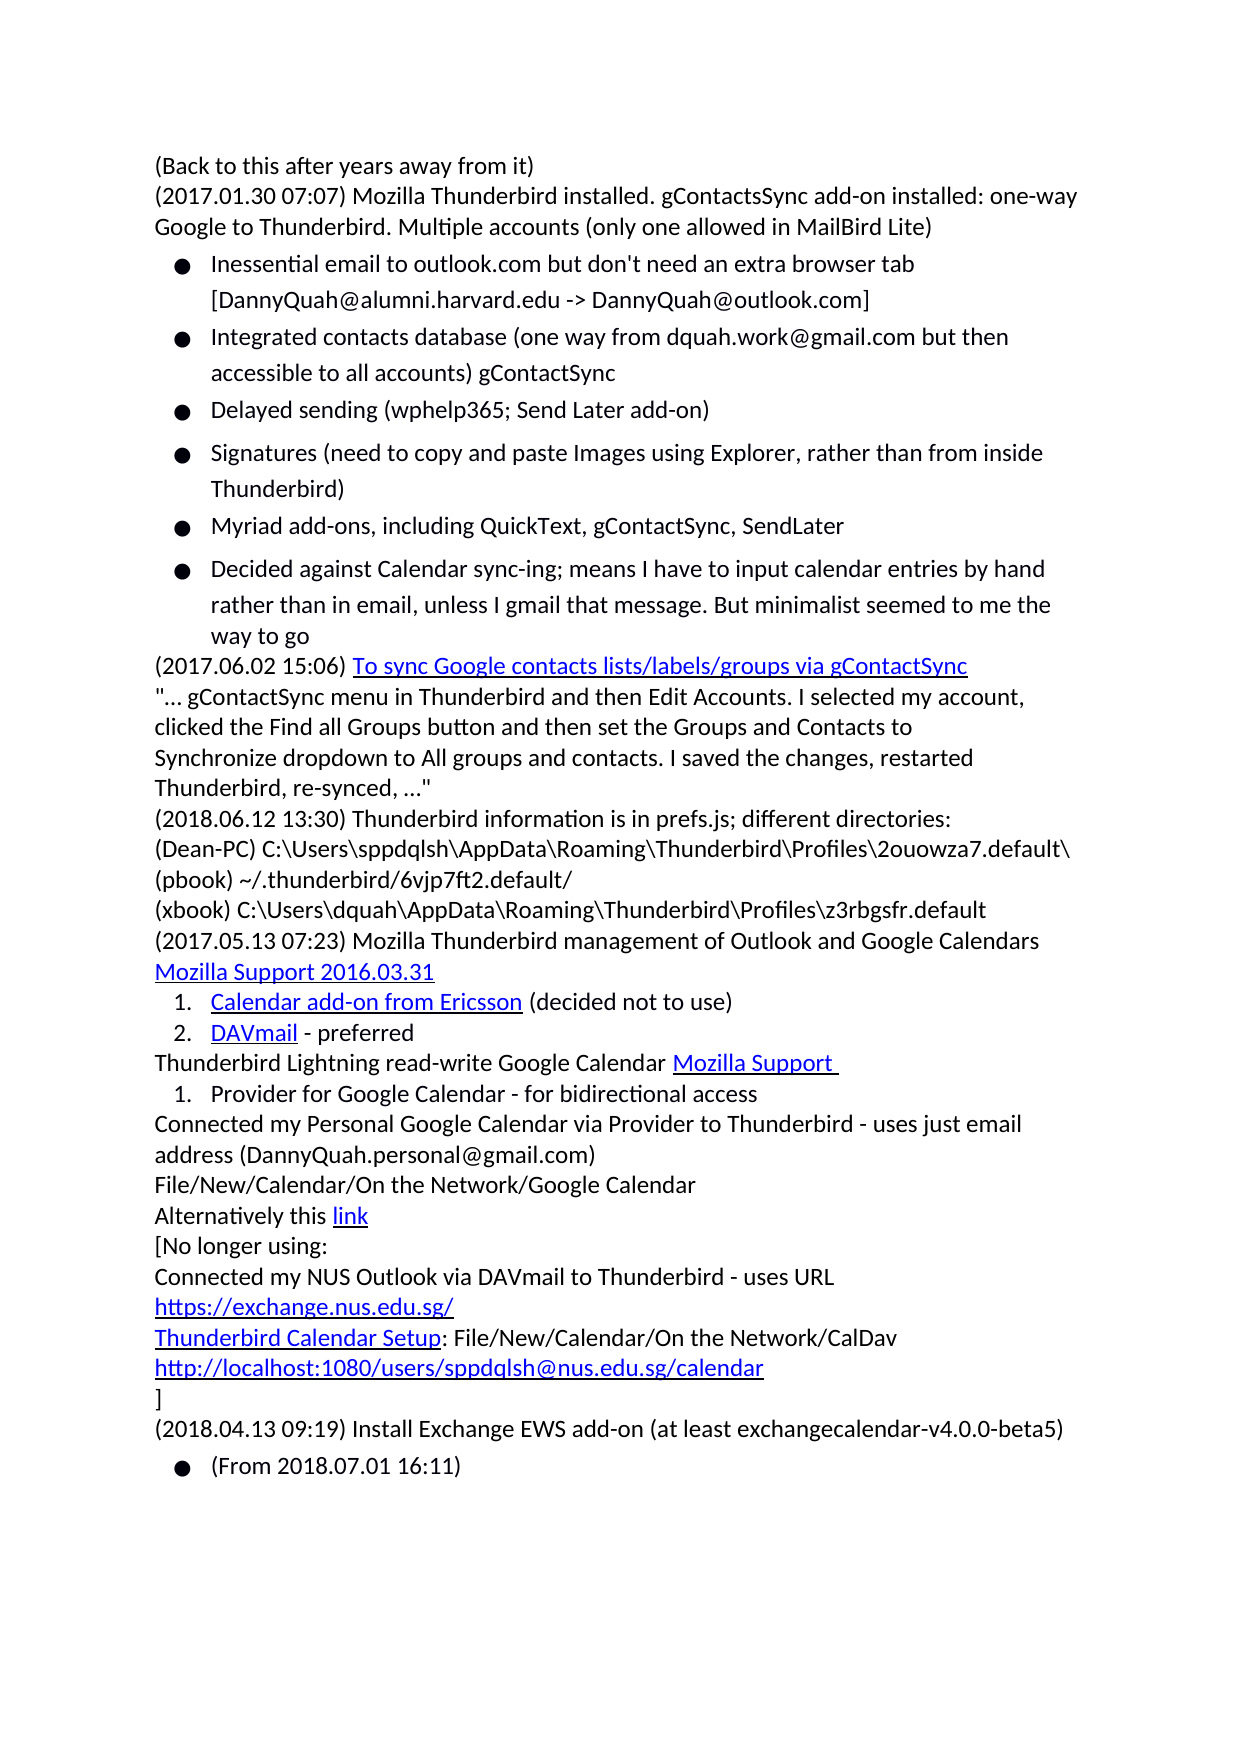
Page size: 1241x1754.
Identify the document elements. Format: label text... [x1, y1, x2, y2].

list Signatures (need to copy and paste Images using Explorer, rather than from inside Thunderbird) [173, 431, 1090, 504]
text Connected my NUS Outlook via DAVmail to Thunderbird - uses URL https://exchange.nus.edu.sg/ [154, 1261, 1090, 1322]
text (Dean-PC) C:\Users\sppdqlsh\AppData\Roaming\Thunderbird\Profiles\2ouowza7.default\ [154, 833, 1090, 864]
list Decided against Calendar sync-ing; means I have to input calendar entries by hand rather than in email, unless I gmail that message. But minimalist seemed to me the way to go [173, 547, 1090, 650]
list Myriad add-ons, including QuickText, gContactSync, SendLater [173, 504, 1090, 547]
text (pbook) ~/.thunderbird/6vjp7ft2.default/ [154, 864, 1090, 894]
text Thunderbird Lightning read-write Google Calendar Mozilla Support [154, 1047, 1090, 1078]
text (2017.01.30 07:07) Mozilla Thunderbird installed. gContactsSync add-on installed: one-way Google to Thunderbird. Multiple accounts (only one allowed in MailBird Lite) [154, 181, 1090, 242]
list DAVmail - preferred [173, 1017, 1090, 1047]
text (Back to this after years away from it) [154, 150, 1090, 181]
text (2017.06.02 15:06) To sync Google contacts lists/labels/groups via gContactSync [154, 650, 1090, 681]
text Alternatively this link [154, 1200, 1090, 1230]
list Delayed sending (wphelp365; Send Later add-on) [173, 388, 1090, 431]
text ] [154, 1383, 1090, 1413]
text "… gContactSync menu in Thunderbird and then Edit Accounts. I selected my account, clicked the Find all Groups button and then set the Groups and Contacts to Synchronize dropdown to All groups and contacts. I saved the changes, restarted Thunderbird, re-synced, …" [154, 681, 1090, 803]
list Calendar add-on from Ericsson (decided not to use) [173, 986, 1090, 1017]
text Thunderbird Calendar Setup: File/New/Calendar/On the Network/CalDav http://localhost:1080/users/sppdqlsh@nus.edu.sg/calendar [154, 1322, 1090, 1383]
text (2018.04.13 09:19) Install Exchange EWS add-on (at least exchangecalendar-v4.0.0-beta5) [154, 1413, 1090, 1444]
text (xbook) C:\Users\dquah\AppData\Roaming\Thunderbird\Profiles\z3rbgsfr.default [154, 894, 1090, 925]
list Inessential email to outlook.com but don't need an extra browser tab [DannyQuah@alumni.harvard.edu -> DannyQuah@outlook.com] [173, 242, 1090, 315]
text Connected my Personal Google Calendar via Provider to Thunderbird - uses just email address (DannyQuah.personal@gmail.com) [154, 1108, 1090, 1169]
list (From 2018.07.01 16:11) [173, 1444, 1090, 1487]
text Mozilla Support 2016.03.31 [154, 956, 1090, 986]
text File/New/Calendar/On the Network/Google Calendar [154, 1169, 1090, 1200]
text [No longer using: [154, 1230, 1090, 1261]
list Integrated contacts database (one way from dquah.work@gmail.com but then accessible to all accounts) gContactSync [173, 315, 1090, 388]
list Provider for Google Calendar - for bidirectional access [173, 1078, 1090, 1108]
text (2017.05.13 07:23) Mozilla Thunderbird management of Outlook and Google Calendars [154, 925, 1090, 956]
text (2018.06.12 13:30) Thunderbird information is in prefs.js; different directories: [154, 803, 1090, 833]
